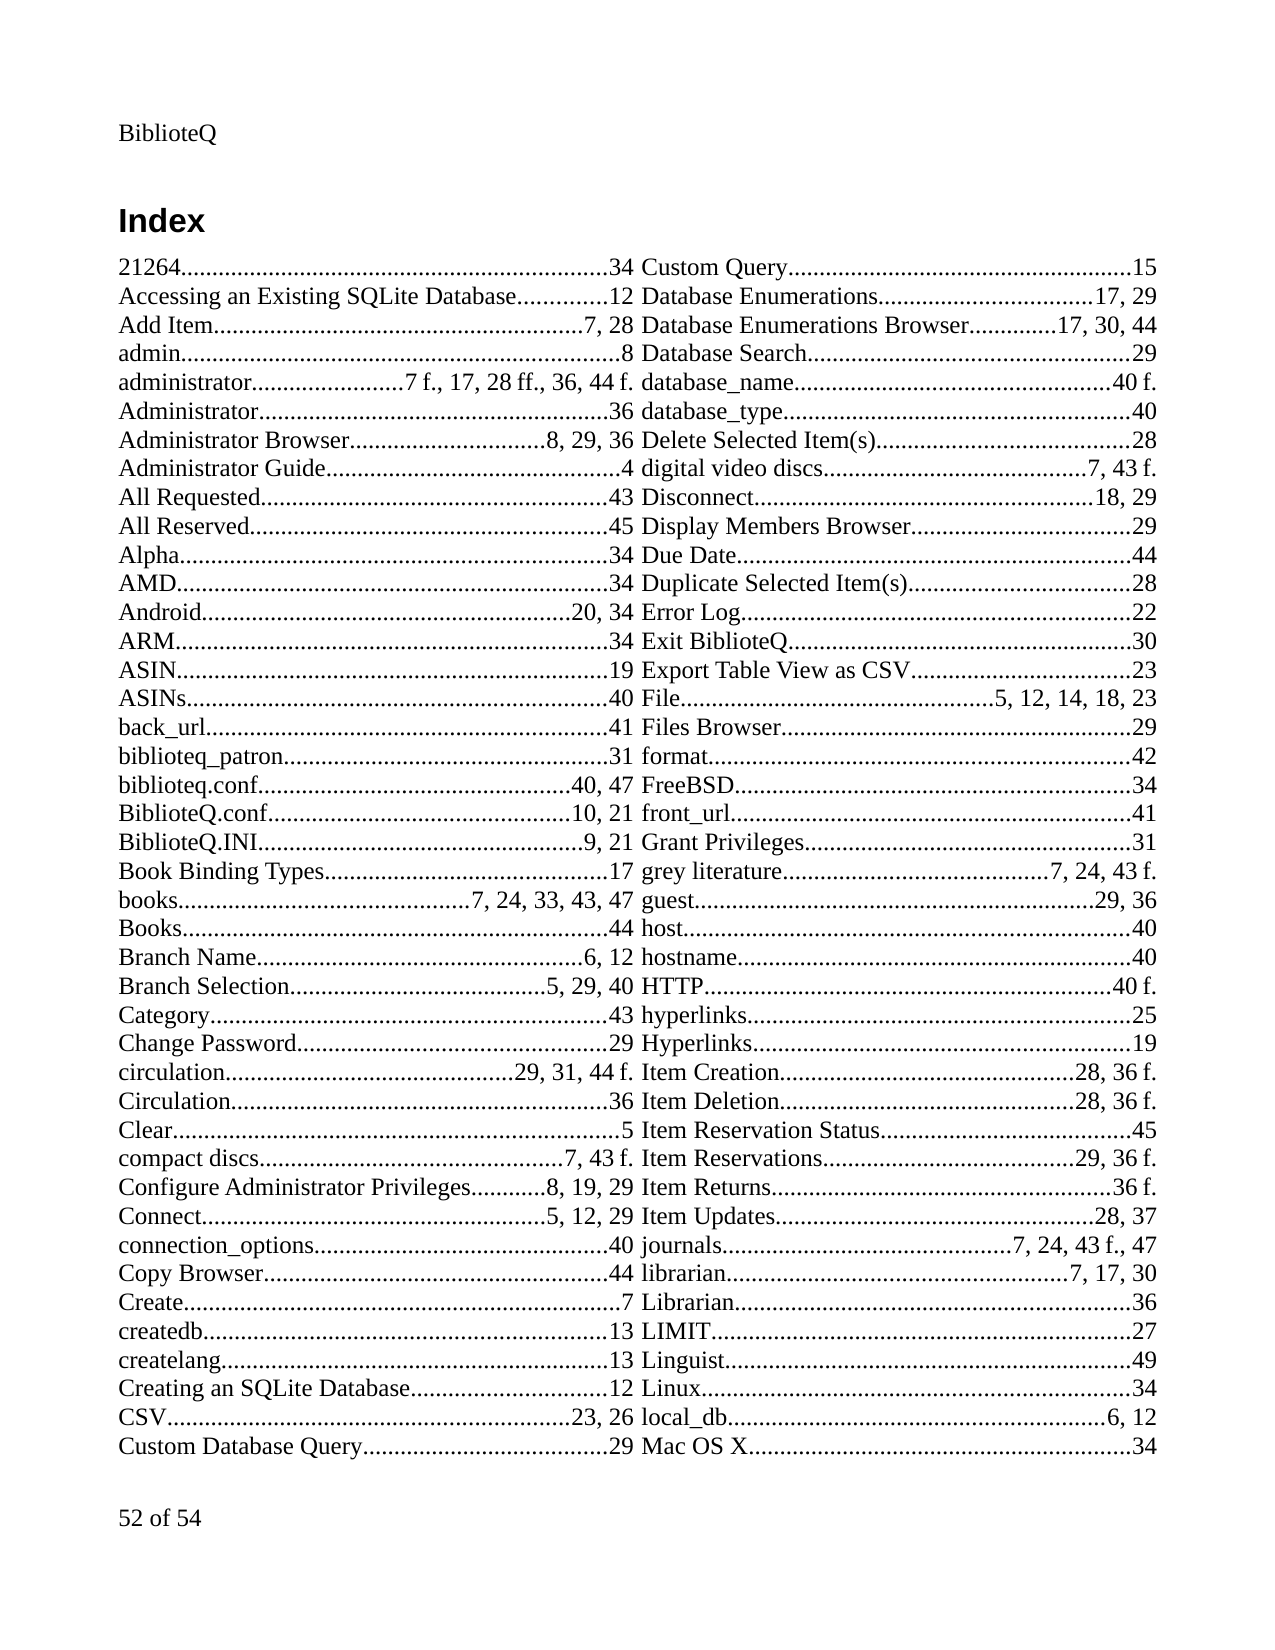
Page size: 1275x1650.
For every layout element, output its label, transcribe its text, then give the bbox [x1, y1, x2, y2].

text Android 20, 34 [118, 597, 634, 626]
text Hyperlinks 19 [641, 1028, 1157, 1057]
text Error Log 22 [641, 597, 1157, 626]
text guest 29, 36 [641, 885, 1157, 913]
text Item Creation 28, 36 f. [641, 1057, 1157, 1086]
subtitle Index [118, 201, 1157, 240]
text Delete Selected Item(s) 28 [641, 425, 1157, 453]
text Alpha 34 [118, 540, 634, 568]
text Files Browser 29 [641, 712, 1157, 741]
text Database Search 29 [641, 338, 1157, 367]
text Accessing an Existing SQLite Database 12 [118, 281, 634, 310]
text Duplicate Selected Item(s) 28 [641, 568, 1157, 597]
text biblioteq.conf 40, 47 [118, 770, 634, 798]
text Change Password 29 [118, 1028, 634, 1057]
text books 7, 24, 33, 43, 47 [118, 885, 634, 913]
text Custom Database Query 29 [118, 1431, 634, 1460]
text Display Members Browser 29 [641, 511, 1157, 540]
text Administrator Guide 4 [118, 453, 634, 482]
text Disconnect 18, 29 [641, 482, 1157, 511]
text back_url 41 [118, 712, 634, 741]
text Librarian 36 [641, 1287, 1157, 1316]
text createdb 13 [118, 1316, 634, 1345]
text BiblioteQ.INI 9, 21 [118, 827, 634, 856]
text biblioteq_patron 31 [118, 741, 634, 770]
text HTTP 40 f. [641, 971, 1157, 1000]
text Create 7 [118, 1287, 634, 1316]
text Export Table View as CSV 23 [641, 655, 1157, 683]
text admin 8 [118, 338, 634, 367]
text Branch Name 6, 12 [118, 942, 634, 971]
text ASINs 40 [118, 683, 634, 712]
text Copy Browser 44 [118, 1258, 634, 1287]
text Item Reservation Status 45 [641, 1115, 1157, 1143]
text Clear 5 [118, 1115, 634, 1143]
text grey literature 7, 24, 43 f. [641, 856, 1157, 885]
text createlang 13 [118, 1345, 634, 1373]
text Linux 34 [641, 1373, 1157, 1402]
text ARM 34 [118, 626, 634, 655]
text Database Enumerations Browser 17, 30, 44 [641, 310, 1157, 338]
text Item Reservations 29, 36 f. [641, 1143, 1157, 1172]
text CSV 23, 26 [118, 1402, 634, 1431]
text hostname 40 [641, 942, 1157, 971]
text local_db 6, 12 [641, 1402, 1157, 1431]
text File 5, 12, 14, 18, 23 [641, 683, 1157, 712]
text Configure Administrator Privileges 8, 19, 29 [118, 1172, 634, 1201]
text hyperlinks 25 [641, 1000, 1157, 1028]
text Mac OS X 34 [641, 1431, 1157, 1460]
text database_name 40 f. [641, 367, 1157, 396]
text Add Item 7, 28 [118, 310, 634, 338]
text Exit BiblioteQ 30 [641, 626, 1157, 655]
text Book Binding Types 17 [118, 856, 634, 885]
text 21264 34 [118, 252, 634, 281]
text journals 7, 24, 43 f., 47 [641, 1230, 1157, 1258]
text Books 44 [118, 913, 634, 942]
text Custom Query 15 [641, 252, 1157, 281]
text digital video discs 7, 43 f. [641, 453, 1157, 482]
text Grant Privileges 31 [641, 827, 1157, 856]
text librarian 7, 17, 30 [641, 1258, 1157, 1287]
text Creating an SQLite Database 12 [118, 1373, 634, 1402]
text ASIN 19 [118, 655, 634, 683]
text FreeBSD 34 [641, 770, 1157, 798]
text compact discs 7, 43 f. [118, 1143, 634, 1172]
text Database Enumerations 17, 29 [641, 281, 1157, 310]
text Branch Selection 5, 29, 40 [118, 971, 634, 1000]
text All Requested 43 [118, 482, 634, 511]
text administrator 7 f., 17, 28 ff., 36, 44 f. [118, 367, 634, 396]
text format 42 [641, 741, 1157, 770]
text host 40 [641, 913, 1157, 942]
text database_type 40 [641, 396, 1157, 425]
text Due Date 44 [641, 540, 1157, 568]
text Category 43 [118, 1000, 634, 1028]
text All Reserved 45 [118, 511, 634, 540]
text Administrator Browser 8, 29, 36 [118, 425, 634, 453]
text Linguist 49 [641, 1345, 1157, 1373]
text circulation 29, 31, 44 f. [118, 1057, 634, 1086]
text AMD 34 [118, 568, 634, 597]
text Administrator 36 [118, 396, 634, 425]
text Item Updates 28, 37 [641, 1201, 1157, 1230]
text connection_options 40 [118, 1230, 634, 1258]
text Item Returns 36 f. [641, 1172, 1157, 1201]
text Circulation 36 [118, 1086, 634, 1115]
text front_url 41 [641, 798, 1157, 827]
text LIMIT 27 [641, 1316, 1157, 1345]
text BiblioteQ.conf 10, 21 [118, 798, 634, 827]
text Connect 5, 12, 29 [118, 1201, 634, 1230]
text Item Deletion 28, 36 f. [641, 1086, 1157, 1115]
